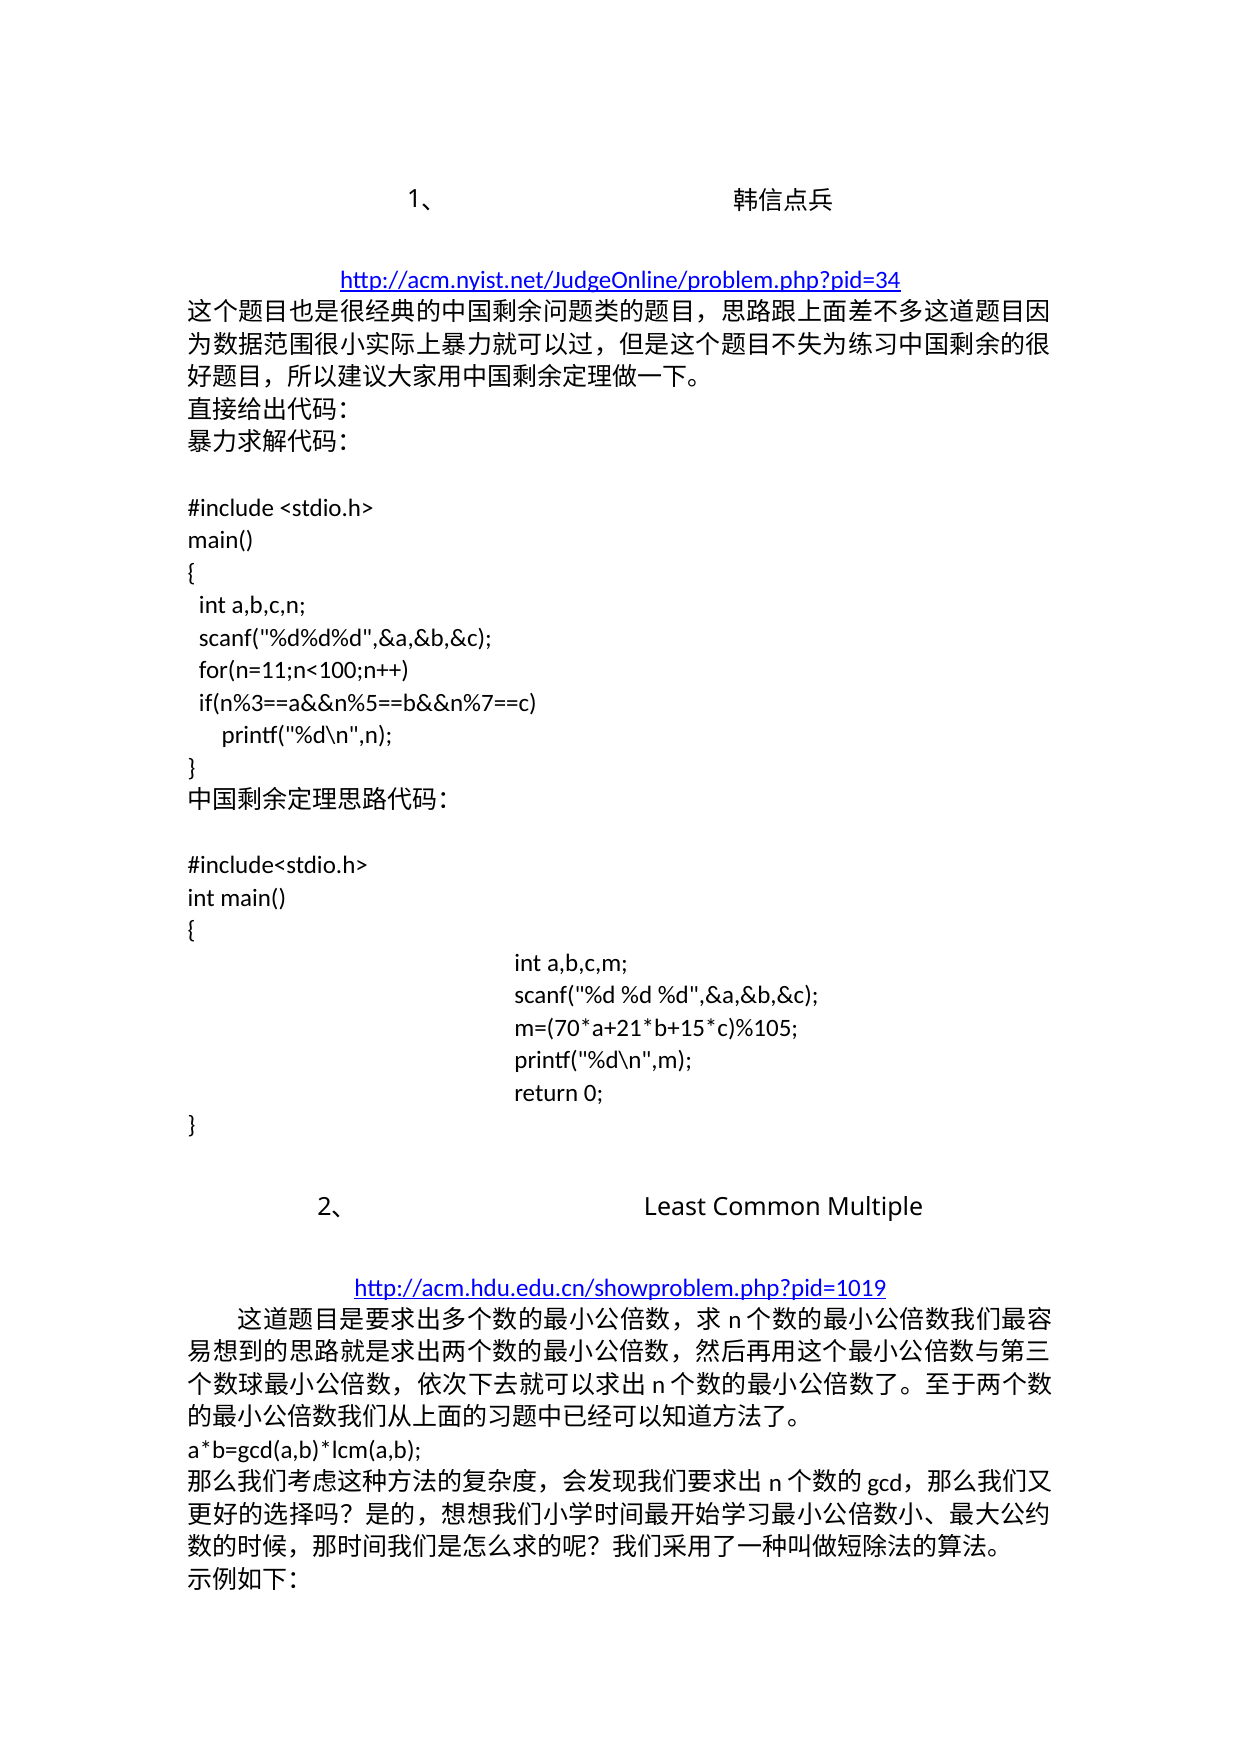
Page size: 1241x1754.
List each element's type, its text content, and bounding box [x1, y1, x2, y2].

text scanf("%d %d %d",&a,&b,&c); [187, 974, 1053, 1007]
text { [187, 552, 1053, 584]
subtitle Least Common Multiple [187, 1169, 1053, 1234]
text main() [187, 519, 1053, 552]
text http://acm.nyist.net/JudgeOnline/problem.php?pid=34 [187, 259, 1053, 292]
text m=(70*a+21*b+15*c)%105; [187, 1007, 1053, 1039]
text scanf("%d%d%d",&a,&b,&c); [187, 617, 1053, 649]
text int main() [187, 877, 1053, 909]
text #include <stdio.h> [187, 487, 1053, 519]
text 直接给出代码： [187, 389, 1053, 422]
text if(n%3==a&&n%5==b&&n%7==c) [187, 682, 1053, 714]
text } [187, 747, 1053, 779]
text a*b=gcd(a,b)*lcm(a,b); [187, 1429, 1053, 1462]
text 这个题目也是很经典的中国剩余问题类的题目，思路跟上面差不多这道题目因为数据范围很小实际上暴力就可以过，但是这个题目不失为练习中国剩余的很好题目，所以建议大家用中国剩余定理做一下。 [187, 292, 1053, 389]
text http://acm.hdu.edu.cn/showproblem.php?pid=1019 [187, 1267, 1053, 1299]
text 示例如下： [187, 1559, 1053, 1592]
text 暴力求解代码： [187, 422, 1053, 454]
text 中国剩余定理思路代码： [187, 779, 1053, 812]
text int a,b,c,n; [187, 584, 1053, 617]
text int a,b,c,m; [187, 942, 1053, 974]
text return 0; [187, 1072, 1053, 1104]
text #include<stdio.h> [187, 844, 1053, 877]
text { [187, 909, 1053, 942]
text printf("%d\n",m); [187, 1039, 1053, 1072]
text for(n=11;n<100;n++) [187, 649, 1053, 682]
text 那么我们考虑这种方法的复杂度，会发现我们要求出n个数的gcd，那么我们又更好的选择吗？是的，想想我们小学时间最开始学习最小公倍数小、最大公约数的时候，那时间我们是怎么求的呢？我们采用了一种叫做短除法的算法。 [187, 1462, 1053, 1559]
subtitle 韩信点兵 [187, 162, 1053, 227]
text } [187, 1104, 1053, 1137]
text printf("%d\n",n); [187, 714, 1053, 747]
text 这道题目是要求出多个数的最小公倍数，求n个数的最小公倍数我们最容易想到的思路就是求出两个数的最小公倍数，然后再用这个最小公倍数与第三个数球最小公倍数，依次下去就可以求出n个数的最小公倍数了。至于两个数的最小公倍数我们从上面的习题中已经可以知道方法了。 [187, 1299, 1053, 1429]
